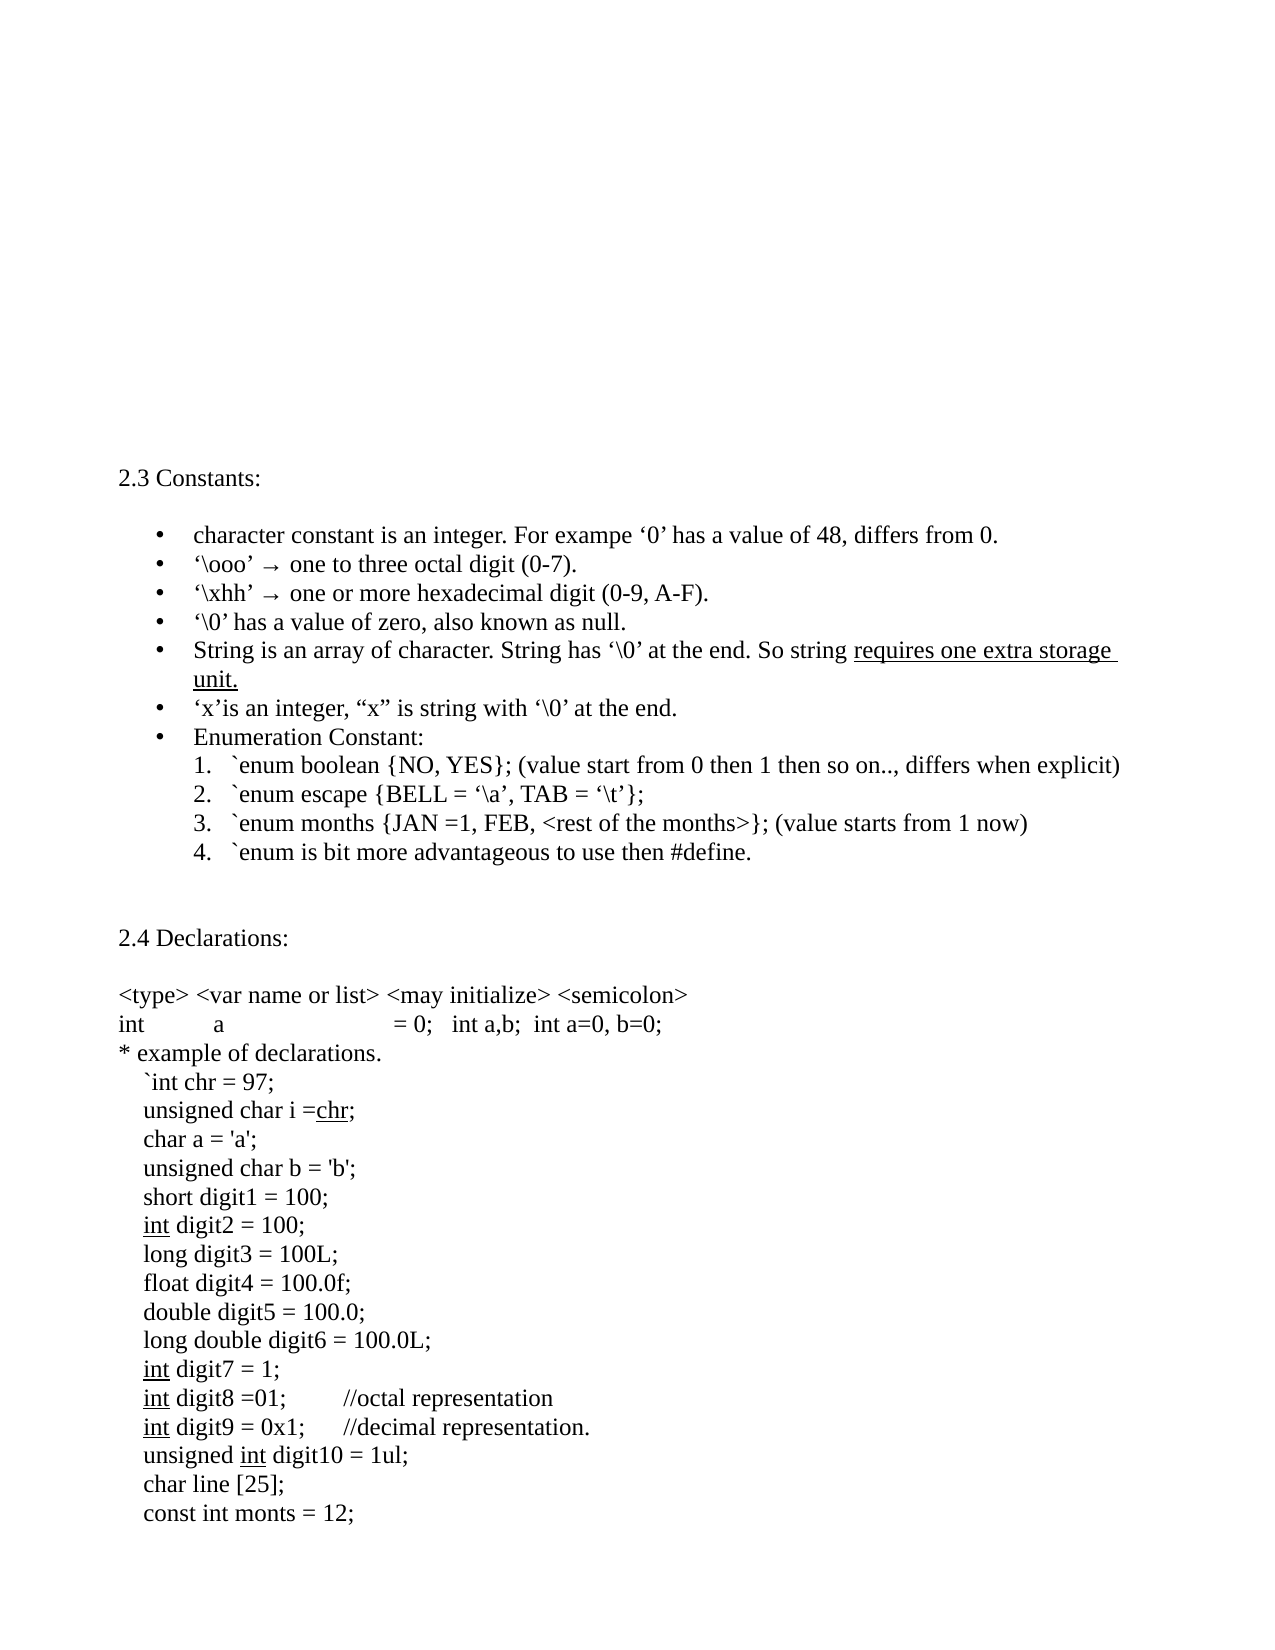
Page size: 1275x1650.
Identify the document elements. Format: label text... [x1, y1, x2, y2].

text 2.3 Constants: [118, 463, 1157, 492]
text double digit5 = 100.0; [118, 1297, 1157, 1326]
text * example of declarations. [118, 1038, 1157, 1067]
text char a = 'a'; [118, 1124, 1157, 1153]
text unsigned char b = 'b'; [118, 1153, 1157, 1182]
list ‘\ooo’ → one to three octal digit (0-7). [156, 549, 1157, 578]
list `enum months {JAN =1, FEB, <rest of the months>}; (value starts from 1 now) [193, 808, 1157, 837]
text unsigned char i =chr; [118, 1096, 1157, 1124]
text const int monts = 12; [118, 1498, 1157, 1527]
list `enum boolean {NO, YES}; (value start from 0 then 1 then so on.., differs when explicit) [193, 751, 1157, 779]
list ‘\xhh’ → one or more hexadecimal digit (0-9, A-F). [156, 578, 1157, 607]
text int digit7 = 1; [118, 1354, 1157, 1383]
text int a = 0; int a,b; int a=0, b=0; [118, 1009, 1157, 1038]
text short digit1 = 100; [118, 1182, 1157, 1211]
text float digit4 = 100.0f; [118, 1268, 1157, 1297]
text char line [25]; [118, 1469, 1157, 1498]
list character constant is an integer. For exampe ‘0’ has a value of 48, differs from 0. [156, 521, 1157, 549]
text unsigned int digit10 = 1ul; [118, 1441, 1157, 1469]
list `enum escape {BELL = ‘\a’, TAB = ‘\t’}; [193, 779, 1157, 808]
list String is an array of character. String has ‘\0’ at the end. So string requires one extra storage unit. [156, 636, 1157, 693]
text `int chr = 97; [118, 1067, 1157, 1096]
text int digit9 = 0x1; //decimal representation. [118, 1412, 1157, 1441]
list Enumeration Constant: [156, 722, 1157, 751]
text <type> <var name or list> <may initialize> <semicolon> [118, 981, 1157, 1009]
text int digit2 = 100; [118, 1211, 1157, 1239]
list ‘x’is an integer, “x” is string with ‘\0’ at the end. [156, 693, 1157, 722]
text 2.4 Declarations: [118, 923, 1157, 952]
text long digit3 = 100L; [118, 1239, 1157, 1268]
text long double digit6 = 100.0L; [118, 1326, 1157, 1354]
text int digit8 =01; //octal representation [118, 1383, 1157, 1412]
list ‘\0’ has a value of zero, also known as null. [156, 607, 1157, 636]
list `enum is bit more advantageous to use then #define. [193, 837, 1157, 866]
